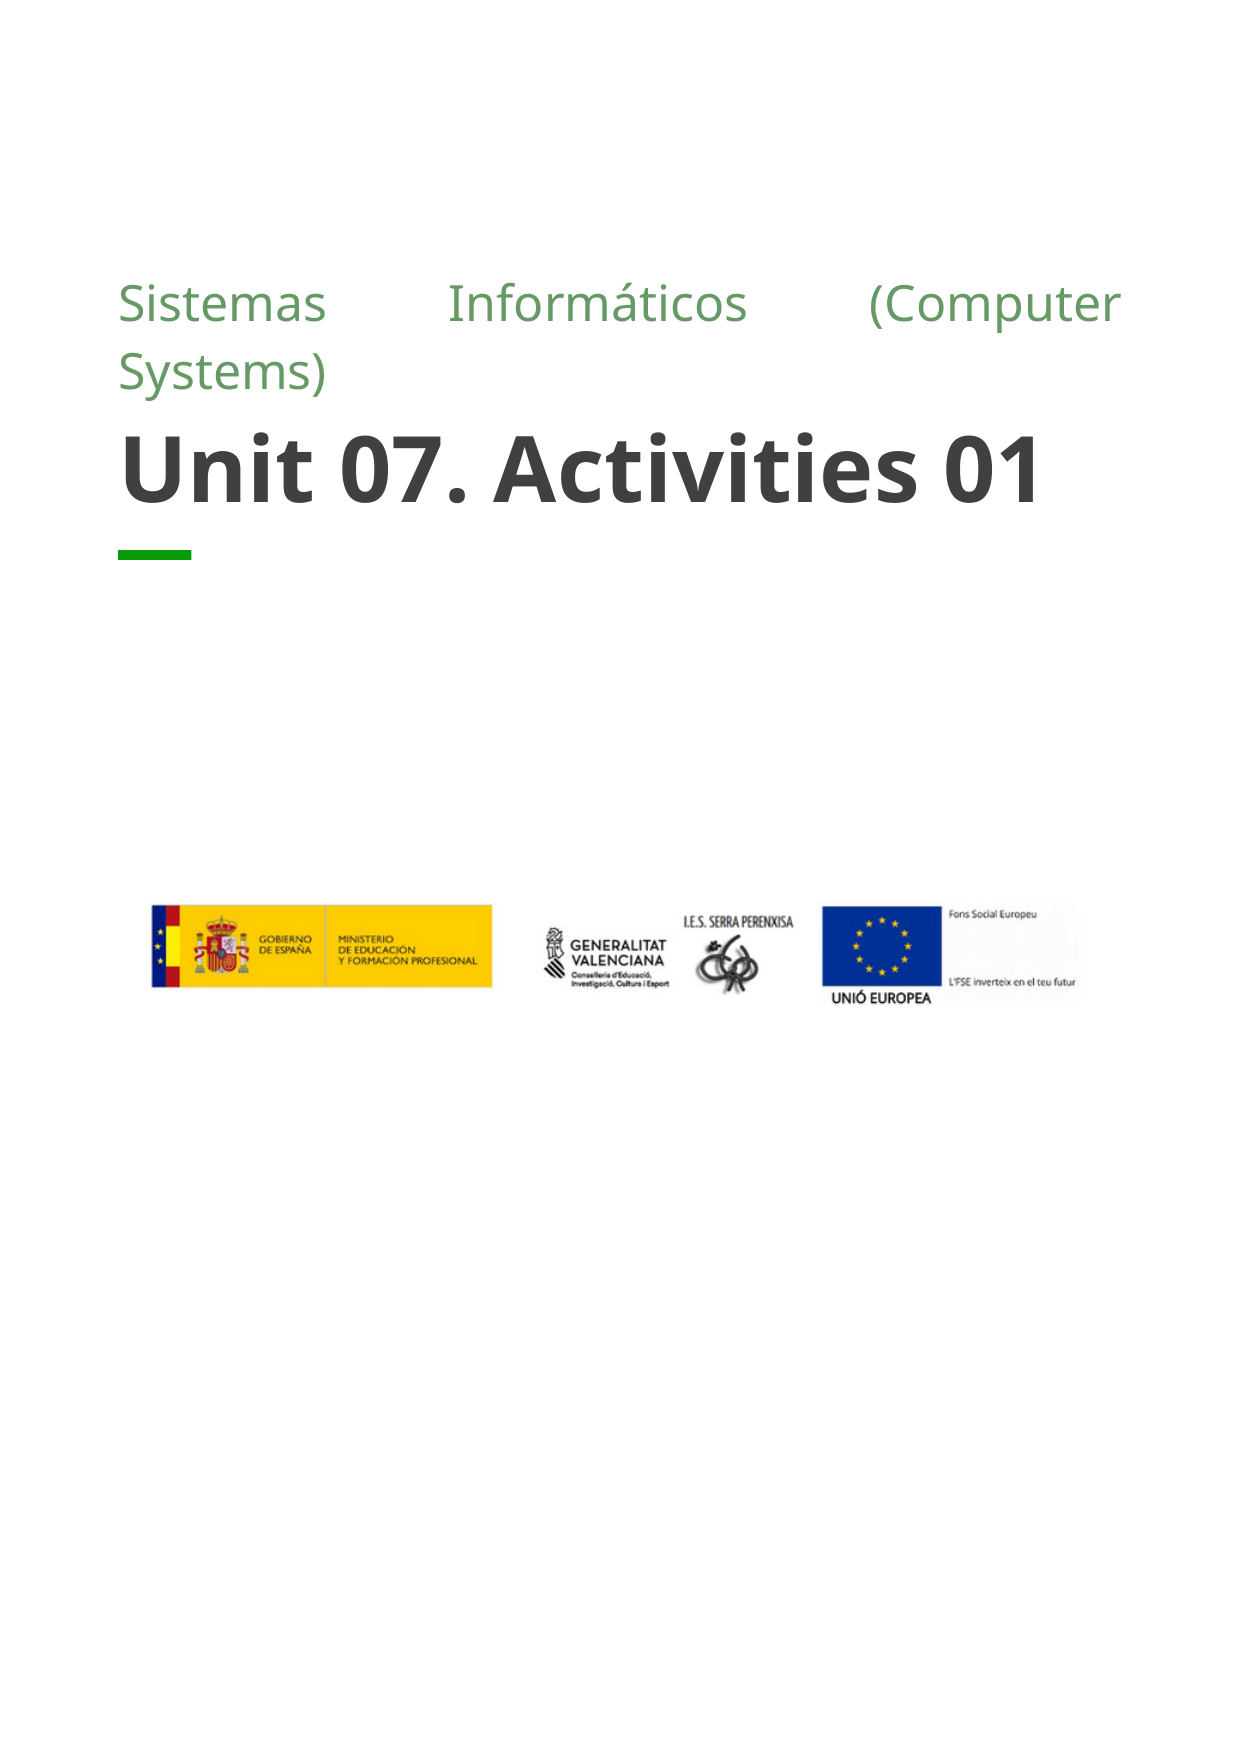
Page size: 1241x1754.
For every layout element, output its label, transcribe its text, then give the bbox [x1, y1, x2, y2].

picture [118, 885, 1123, 1005]
picture [118, 550, 192, 560]
title Sistemas Informáticos (Computer Systems) Unit 07. Activities 01 [118, 268, 1122, 529]
